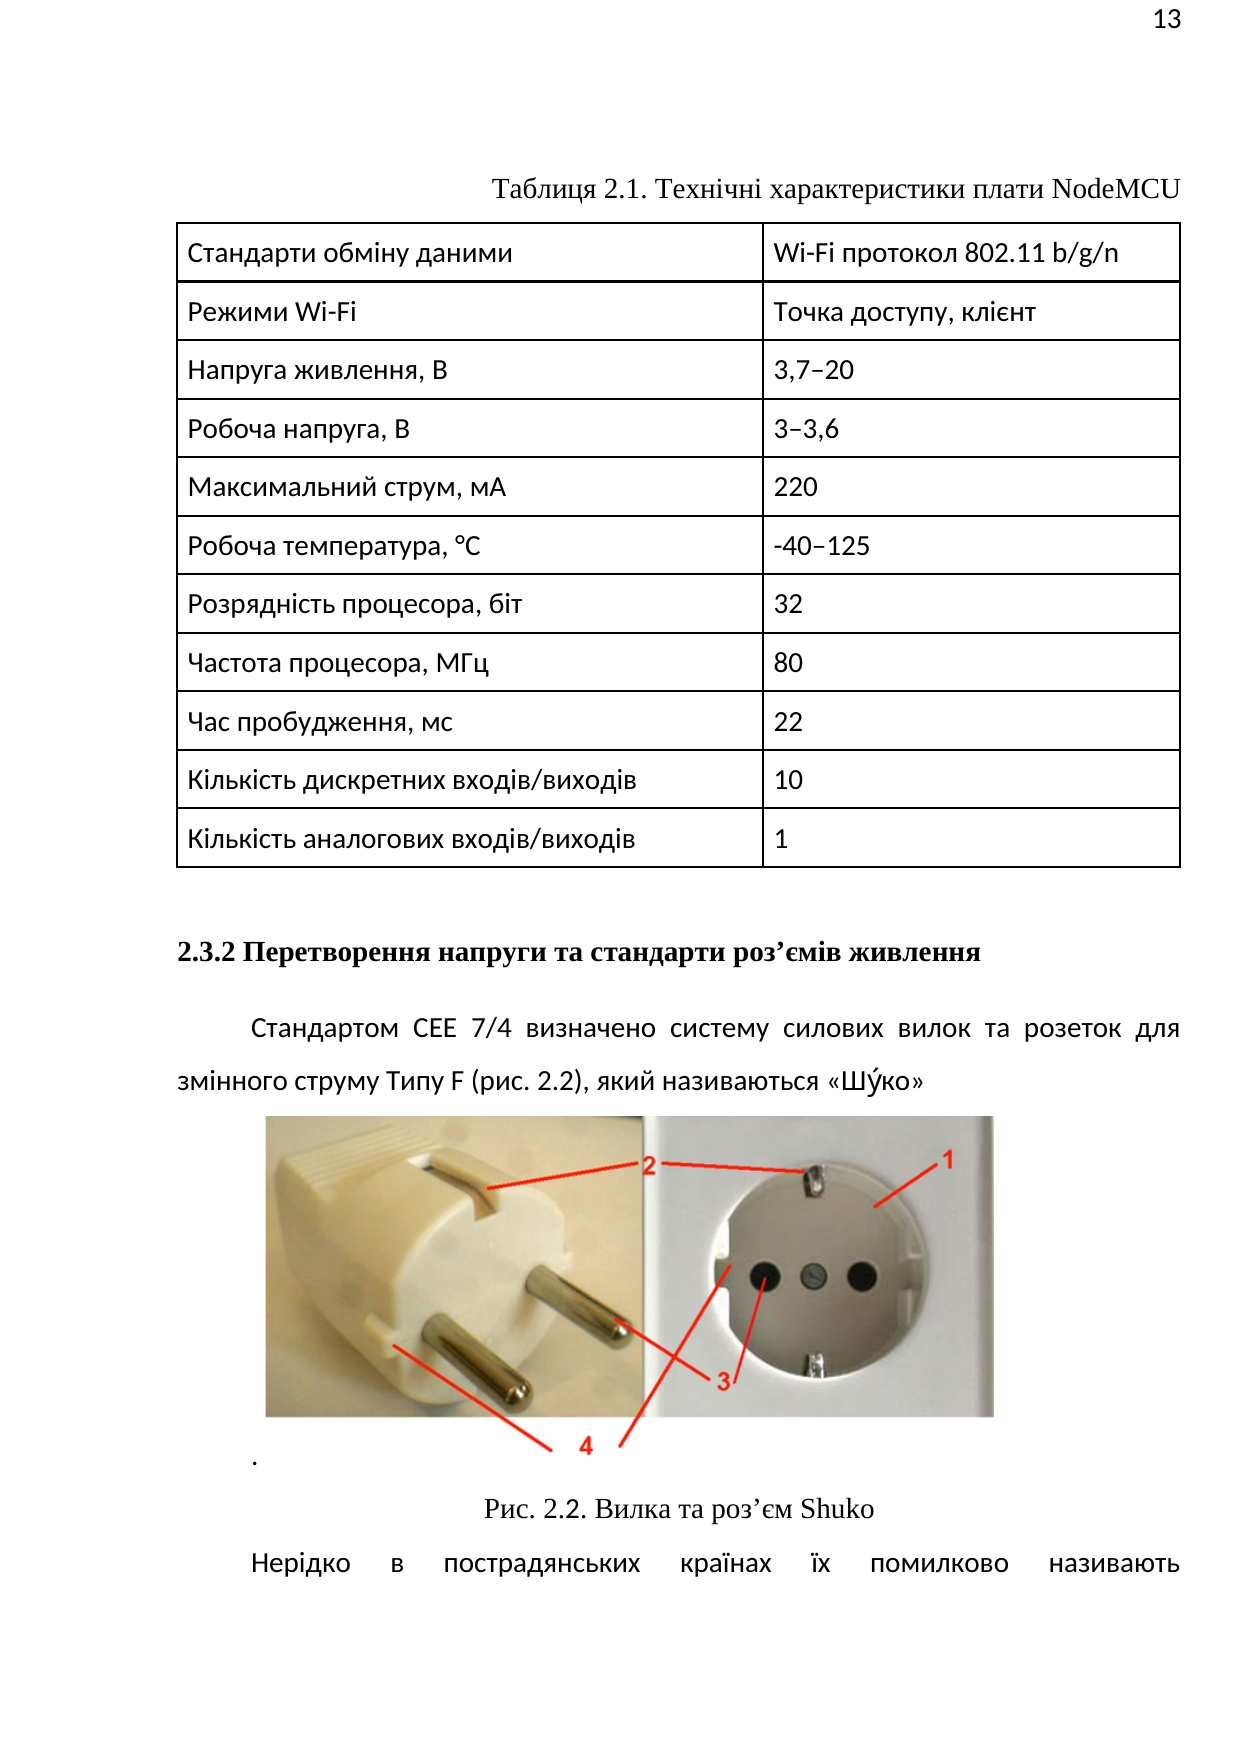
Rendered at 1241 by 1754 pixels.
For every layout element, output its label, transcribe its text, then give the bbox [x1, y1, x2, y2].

table_cell Розрядність процесора, біт [178, 575, 762, 632]
table_cell 22 [764, 692, 1179, 749]
table_cell 1 [764, 809, 1179, 866]
picture [265, 1116, 994, 1466]
table_header Стандарти обміну даними [178, 224, 762, 280]
text Стандартом CEE 7/4 визначено систему силових вилок та розеток для змінного струму Типу F (рис. 2.2), який називаються «Шу́ко» [177, 1009, 1181, 1098]
text Рис. 2.2. Вилка та роз’єм Shuko [177, 1491, 1181, 1526]
table_cell 80 [764, 634, 1179, 690]
table_cell Максимальний струм, мА [178, 458, 762, 514]
text Таблиця 2.1. Технічні характеристики плати NodeMCU [177, 171, 1181, 205]
table_cell Кількість дискретних входів/виходів [178, 751, 762, 807]
table_cell Кількість аналогових входів/виходів [178, 809, 762, 866]
table_header Wi-Fi протокол 802.11 b/g/n [764, 224, 1179, 280]
table_cell Робоча температура, °С [178, 517, 762, 573]
table_cell 10 [764, 751, 1179, 807]
text Нерідко в пострадянських країнах їх помилково називають [177, 1544, 1181, 1580]
subtitle 2.3.2 Перетворення напруги та стандарти роз’ємів живлення [177, 934, 1181, 967]
table_cell 3,7–20 [764, 341, 1179, 397]
table_cell 220 [764, 458, 1179, 514]
table_cell 3–3,6 [764, 400, 1179, 456]
table_cell Режими Wi-Fi [178, 283, 762, 339]
table_cell Точка доступу, клієнт [764, 283, 1179, 339]
table_cell Час пробудження, мс [178, 692, 762, 749]
table_cell Частота процесора, МГц [178, 634, 762, 690]
text . [177, 1116, 1181, 1473]
table_cell Напруга живлення, В [178, 341, 762, 397]
table_cell -40–125 [764, 517, 1179, 573]
table_cell Робоча напруга, В [178, 400, 762, 456]
table_cell 32 [764, 575, 1179, 632]
